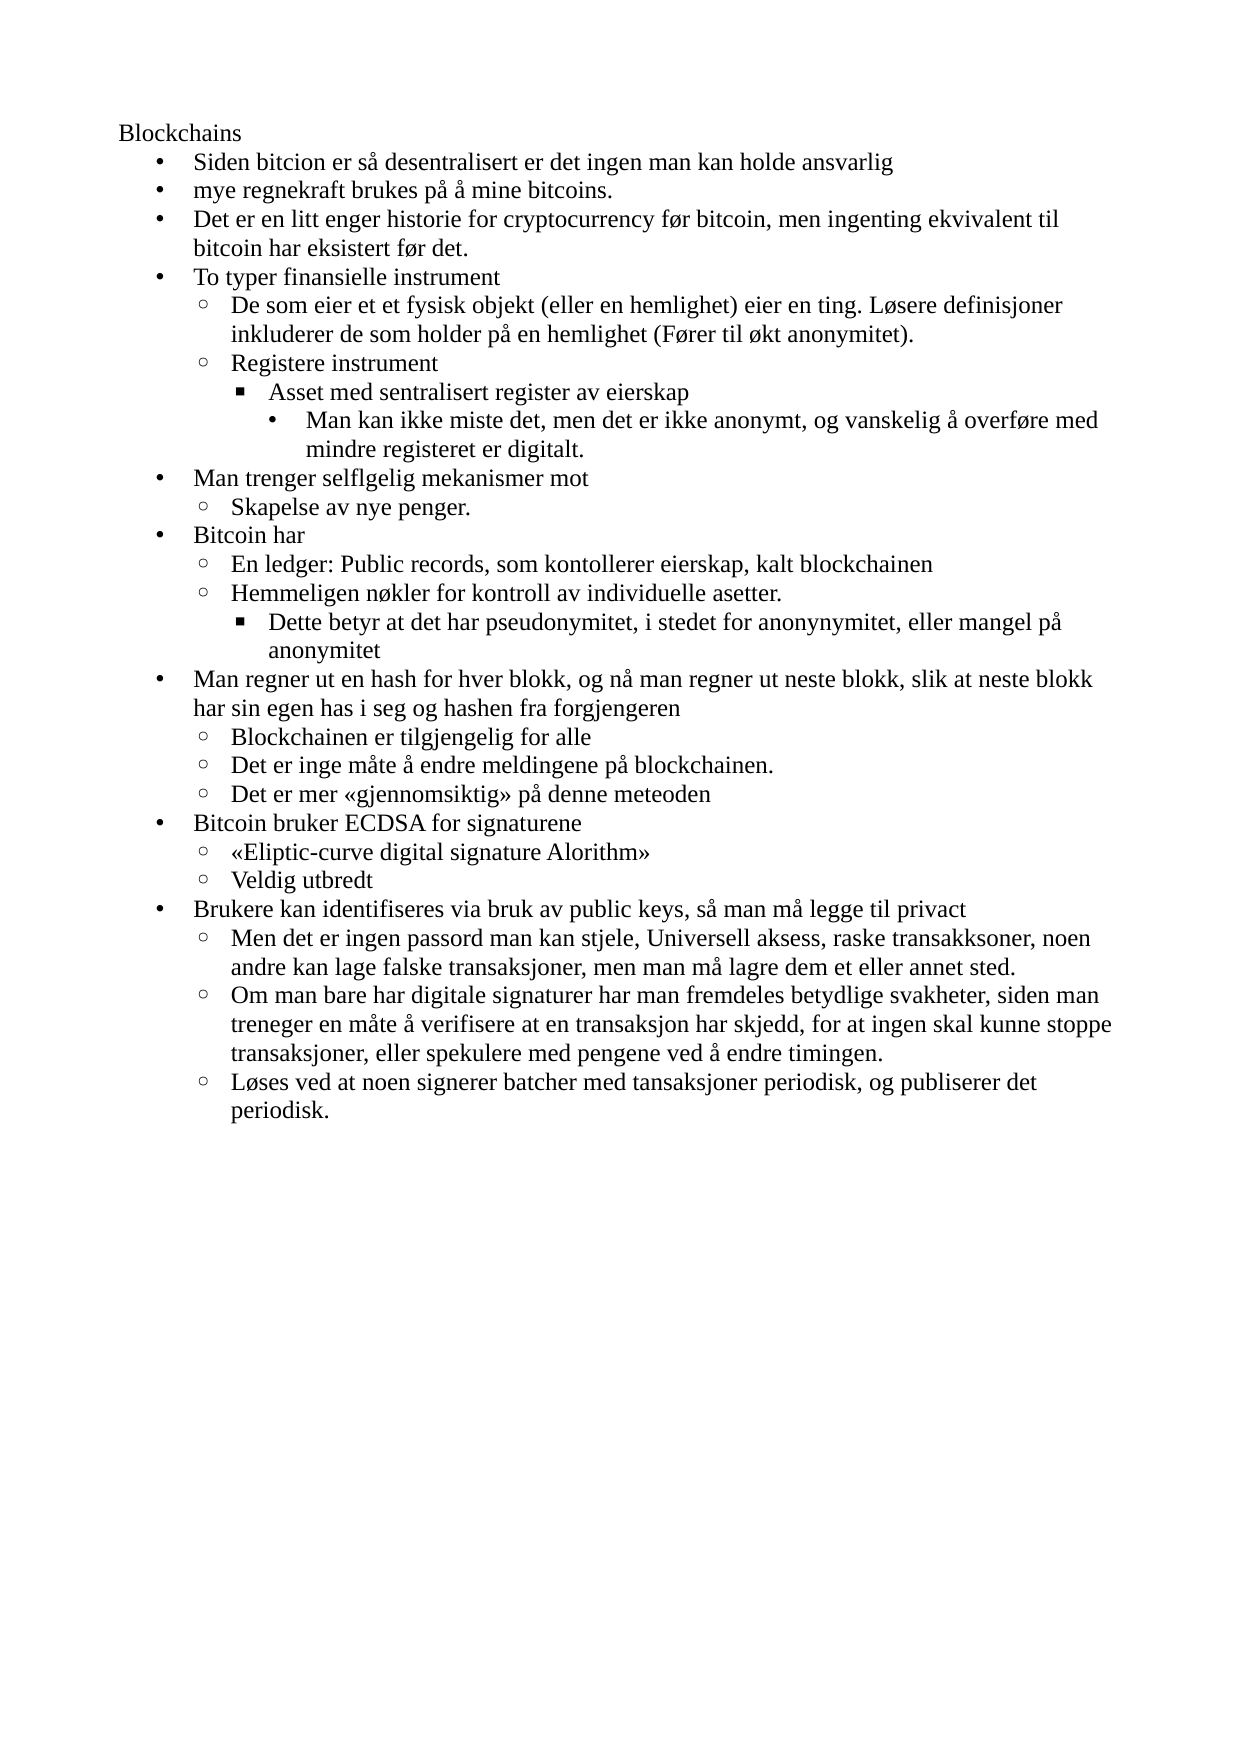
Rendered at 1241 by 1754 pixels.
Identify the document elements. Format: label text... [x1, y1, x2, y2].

list Man regner ut en hash for hver blokk, og nå man regner ut neste blokk, slik at neste blokk har sin egen has i seg og hashen fra forgjengeren [156, 664, 1122, 722]
list Hemmeligen nøkler for kontroll av individuelle asetter. [193, 578, 1122, 607]
list Asset med sentralisert register av eierskap [231, 377, 1122, 406]
list Dette betyr at det har pseudonymitet, i stedet for anonynymitet, eller mangel på anonymitet [231, 607, 1122, 664]
list Man kan ikke miste det, men det er ikke anonymt, og vanskelig å overføre med mindre registeret er digitalt. [268, 406, 1122, 463]
list Bitcoin har [156, 521, 1122, 549]
list Siden bitcion er så desentralisert er det ingen man kan holde ansvarlig [156, 147, 1122, 176]
list Det er inge måte å endre meldingene på blockchainen. [193, 751, 1122, 779]
list En ledger: Public records, som kontollerer eierskap, kalt blockchainen [193, 549, 1122, 578]
list Blockchainen er tilgjengelig for alle [193, 722, 1122, 751]
list «Eliptic-curve digital signature Alorithm» [193, 837, 1122, 866]
list Løses ved at noen signerer batcher med tansaksjoner periodisk, og publiserer det periodisk. [193, 1067, 1122, 1124]
list Skapelse av nye penger. [193, 492, 1122, 521]
list Veldig utbredt [193, 866, 1122, 894]
text Blockchains [118, 118, 1122, 147]
list Man trenger selflgelig mekanismer mot [156, 463, 1122, 492]
list Registere instrument [193, 348, 1122, 377]
list Det er mer «gjennomsiktig» på denne meteoden [193, 779, 1122, 808]
list Bitcoin bruker ECDSA for signaturene [156, 808, 1122, 837]
list mye regnekraft brukes på å mine bitcoins. [156, 176, 1122, 204]
list Det er en litt enger historie for cryptocurrency før bitcoin, men ingenting ekvivalent til bitcoin har eksistert før det. [156, 204, 1122, 262]
list Men det er ingen passord man kan stjele, Universell aksess, raske transakksoner, noen andre kan lage falske transaksjoner, men man må lagre dem et eller annet sted. [193, 923, 1122, 981]
list To typer finansielle instrument [156, 262, 1122, 291]
list Om man bare har digitale signaturer har man fremdeles betydlige svakheter, siden man treneger en måte å verifisere at en transaksjon har skjedd, for at ingen skal kunne stoppe transaksjoner, eller spekulere med pengene ved å endre timingen. [193, 981, 1122, 1067]
list De som eier et et fysisk objekt (eller en hemlighet) eier en ting. Løsere definisjoner inkluderer de som holder på en hemlighet (Fører til økt anonymitet). [193, 291, 1122, 348]
list Brukere kan identifiseres via bruk av public keys, så man må legge til privact [156, 894, 1122, 923]
